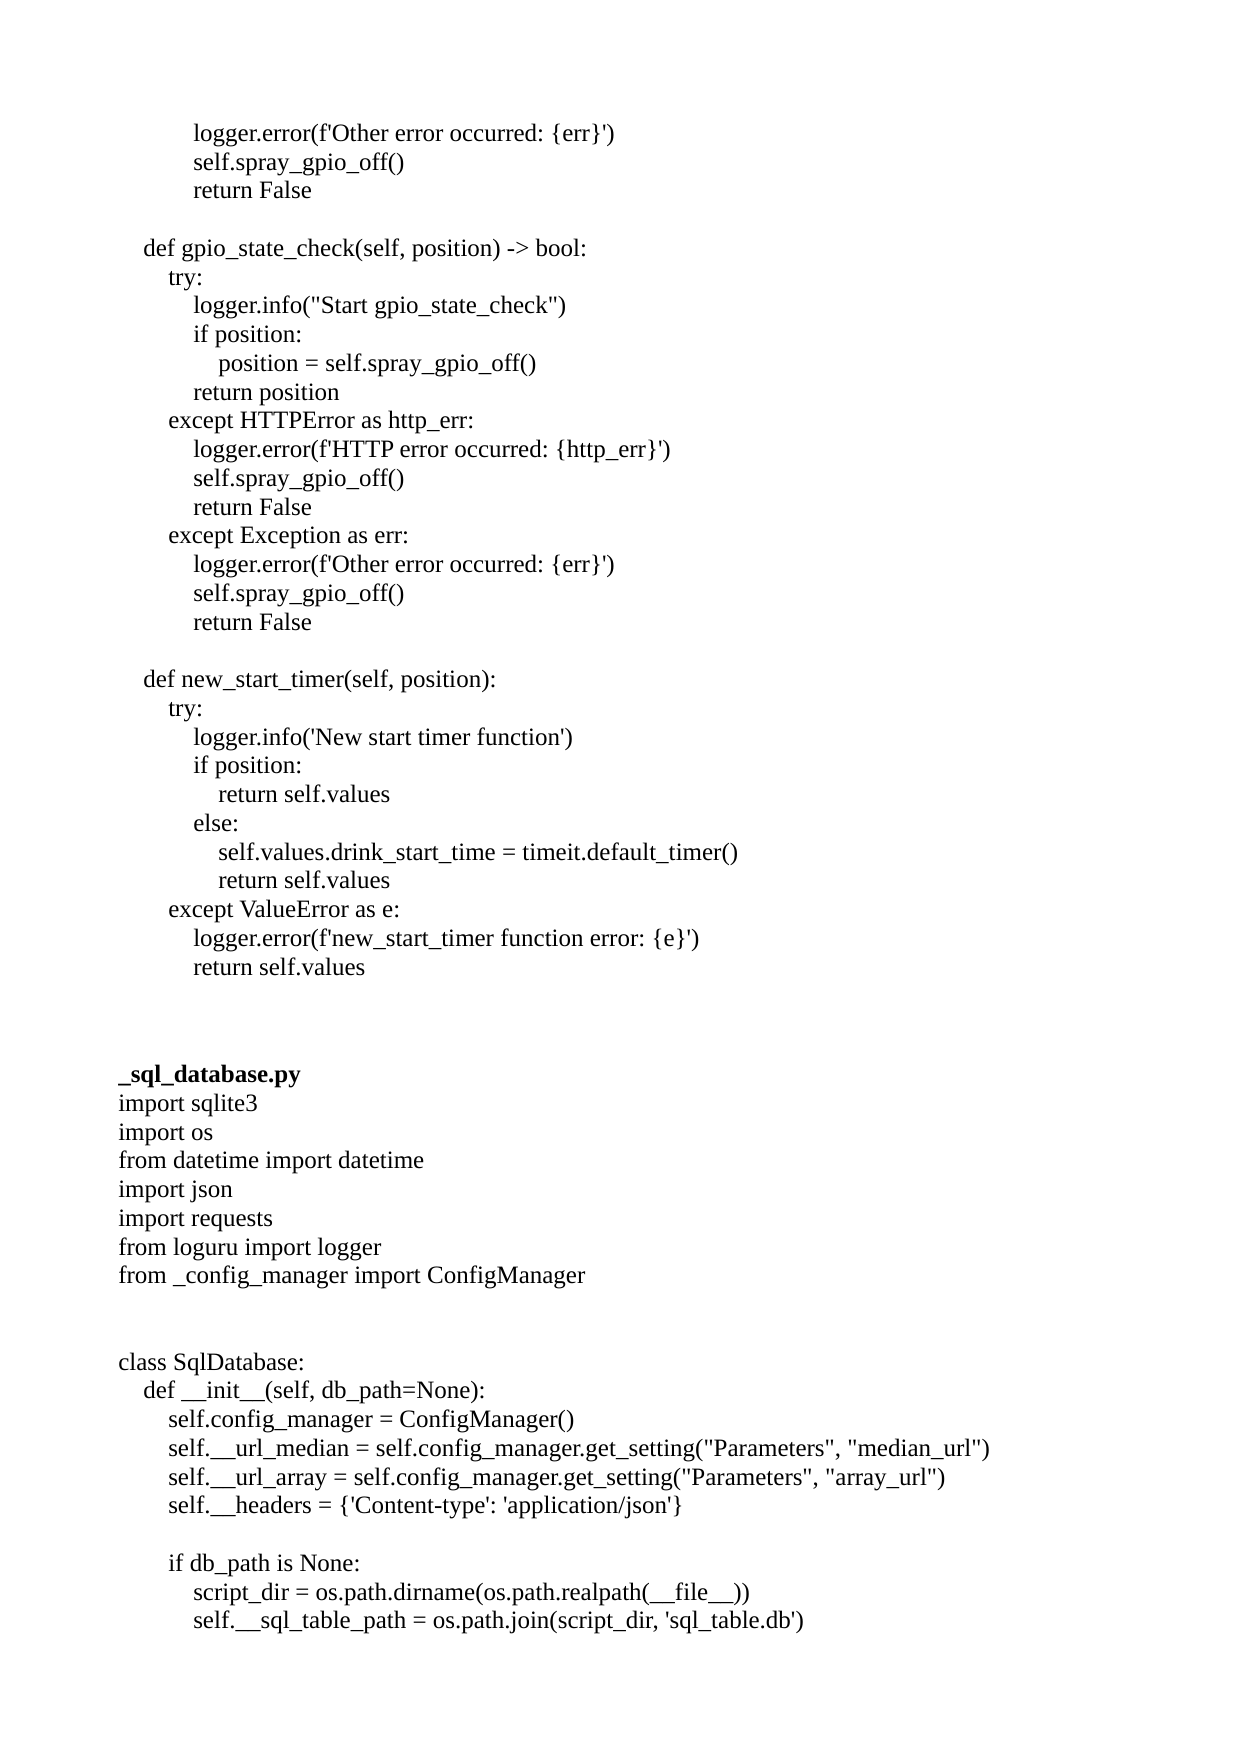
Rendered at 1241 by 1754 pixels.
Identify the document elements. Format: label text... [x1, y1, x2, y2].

subtitle _sql_database.py [118, 1059, 1122, 1088]
text logger.error(f'Other error occurred: {err}') self.spray_gpio_off() return False def gpio_state_check(self, position) -> bool: try: logger.info("Start gpio_state_check") if position: position = self.spray_gpio_off() return position except HTTPError as http_err: logger.error(f'HTTP error occurred: {http_err}') self.spray_gpio_off() return False except Exception as err: logger.error(f'Other error occurred: {err}') self.spray_gpio_off() return False def new_start_timer(self, position): try: logger.info('New start timer function') if position: return self.values else: self.values.drink_start_time = timeit.default_timer() return self.values except ValueError as e: logger.error(f'new_start_timer function error: {e}') return self.values [118, 118, 1122, 1009]
text import sqlite3 import os from datetime import datetime import json import requests from loguru import logger from _config_manager import ConfigManager class SqlDatabase: def __init__(self, db_path=None): self.config_manager = ConfigManager() self.__url_median = self.config_manager.get_setting("Parameters", "median_url") self.__url_array = self.config_manager.get_setting("Parameters", "array_url") self.__headers = {'Content-type': 'application/json'} if db_path is None: script_dir = os.path.dirname(os.path.realpath(__file__)) self.__sql_table_path = os.path.join(script_dir, 'sql_table.db') [118, 1088, 1122, 1634]
